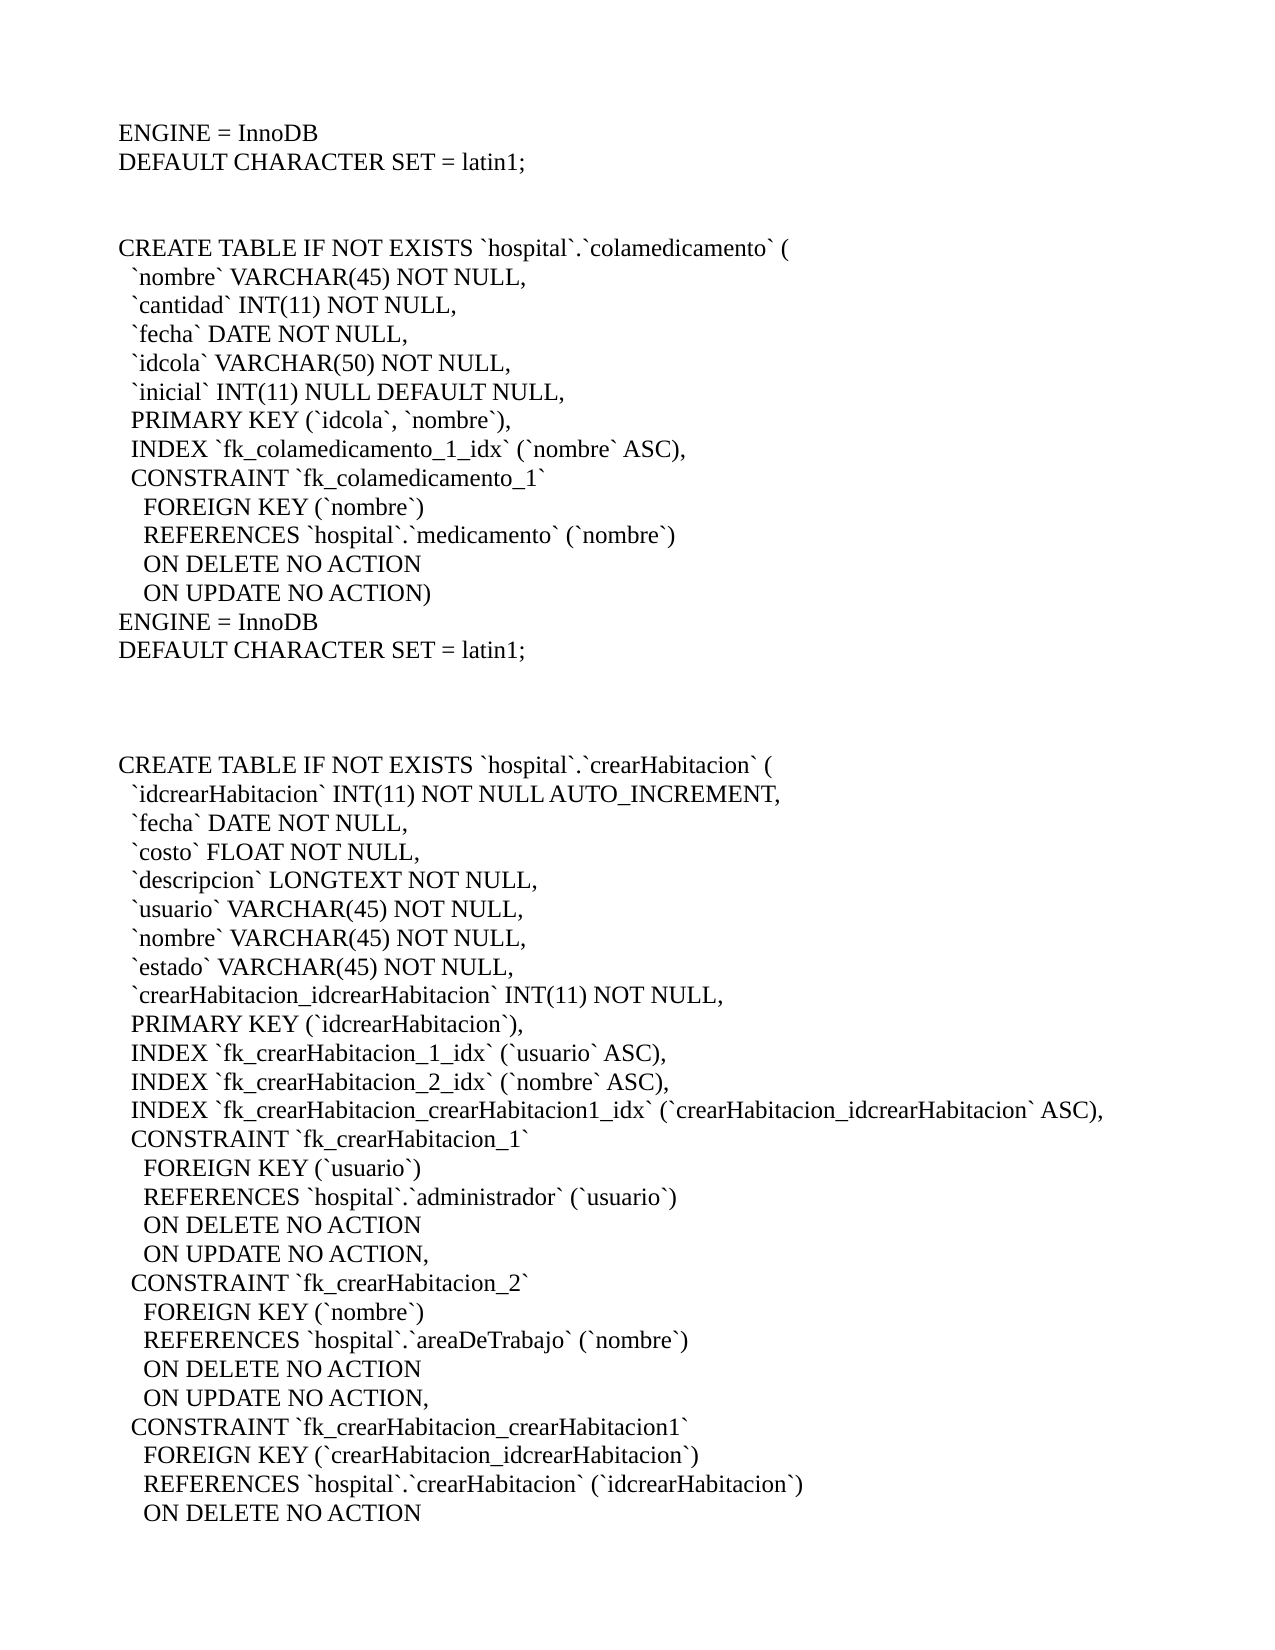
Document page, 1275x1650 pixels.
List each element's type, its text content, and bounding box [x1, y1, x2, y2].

text ENGINE = InnoDB [118, 118, 1157, 147]
text INDEX `fk_crearHabitacion_2_idx` (`nombre` ASC), [118, 1067, 1157, 1096]
text INDEX `fk_crearHabitacion_1_idx` (`usuario` ASC), [118, 1038, 1157, 1067]
text ON UPDATE NO ACTION) [118, 578, 1157, 607]
text CREATE TABLE IF NOT EXISTS `hospital`.`colamedicamento` ( [118, 233, 1157, 262]
text ON UPDATE NO ACTION, [118, 1239, 1157, 1268]
text `estado` VARCHAR(45) NOT NULL, [118, 952, 1157, 981]
text `fecha` DATE NOT NULL, [118, 319, 1157, 348]
text CONSTRAINT `fk_colamedicamento_1` [118, 463, 1157, 492]
text ON DELETE NO ACTION [118, 1211, 1157, 1239]
text REFERENCES `hospital`.`crearHabitacion` (`idcrearHabitacion`) [118, 1469, 1157, 1498]
text CONSTRAINT `fk_crearHabitacion_1` [118, 1124, 1157, 1153]
text DEFAULT CHARACTER SET = latin1; [118, 636, 1157, 664]
text `idcola` VARCHAR(50) NOT NULL, [118, 348, 1157, 377]
text FOREIGN KEY (`nombre`) [118, 1297, 1157, 1326]
text CONSTRAINT `fk_crearHabitacion_2` [118, 1268, 1157, 1297]
text INDEX `fk_crearHabitacion_crearHabitacion1_idx` (`crearHabitacion_idcrearHabitacion` ASC), [118, 1096, 1157, 1124]
text `costo` FLOAT NOT NULL, [118, 837, 1157, 866]
text ON DELETE NO ACTION [118, 1498, 1157, 1527]
text REFERENCES `hospital`.`medicamento` (`nombre`) [118, 521, 1157, 549]
text REFERENCES `hospital`.`administrador` (`usuario`) [118, 1182, 1157, 1211]
text PRIMARY KEY (`idcola`, `nombre`), [118, 406, 1157, 434]
text FOREIGN KEY (`crearHabitacion_idcrearHabitacion`) [118, 1441, 1157, 1469]
text `cantidad` INT(11) NOT NULL, [118, 291, 1157, 319]
text `descripcion` LONGTEXT NOT NULL, [118, 866, 1157, 894]
text `usuario` VARCHAR(45) NOT NULL, [118, 894, 1157, 923]
text FOREIGN KEY (`usuario`) [118, 1153, 1157, 1182]
text REFERENCES `hospital`.`areaDeTrabajo` (`nombre`) [118, 1326, 1157, 1354]
text `nombre` VARCHAR(45) NOT NULL, [118, 923, 1157, 952]
text `inicial` INT(11) NULL DEFAULT NULL, [118, 377, 1157, 406]
text ON UPDATE NO ACTION, [118, 1383, 1157, 1412]
text `nombre` VARCHAR(45) NOT NULL, [118, 262, 1157, 291]
text CREATE TABLE IF NOT EXISTS `hospital`.`crearHabitacion` ( [118, 751, 1157, 779]
text ON DELETE NO ACTION [118, 549, 1157, 578]
text ENGINE = InnoDB [118, 607, 1157, 636]
text INDEX `fk_colamedicamento_1_idx` (`nombre` ASC), [118, 434, 1157, 463]
text `crearHabitacion_idcrearHabitacion` INT(11) NOT NULL, [118, 981, 1157, 1009]
text FOREIGN KEY (`nombre`) [118, 492, 1157, 521]
text PRIMARY KEY (`idcrearHabitacion`), [118, 1009, 1157, 1038]
text DEFAULT CHARACTER SET = latin1; [118, 147, 1157, 176]
text CONSTRAINT `fk_crearHabitacion_crearHabitacion1` [118, 1412, 1157, 1441]
text `idcrearHabitacion` INT(11) NOT NULL AUTO_INCREMENT, [118, 779, 1157, 808]
text ON DELETE NO ACTION [118, 1354, 1157, 1383]
text `fecha` DATE NOT NULL, [118, 808, 1157, 837]
